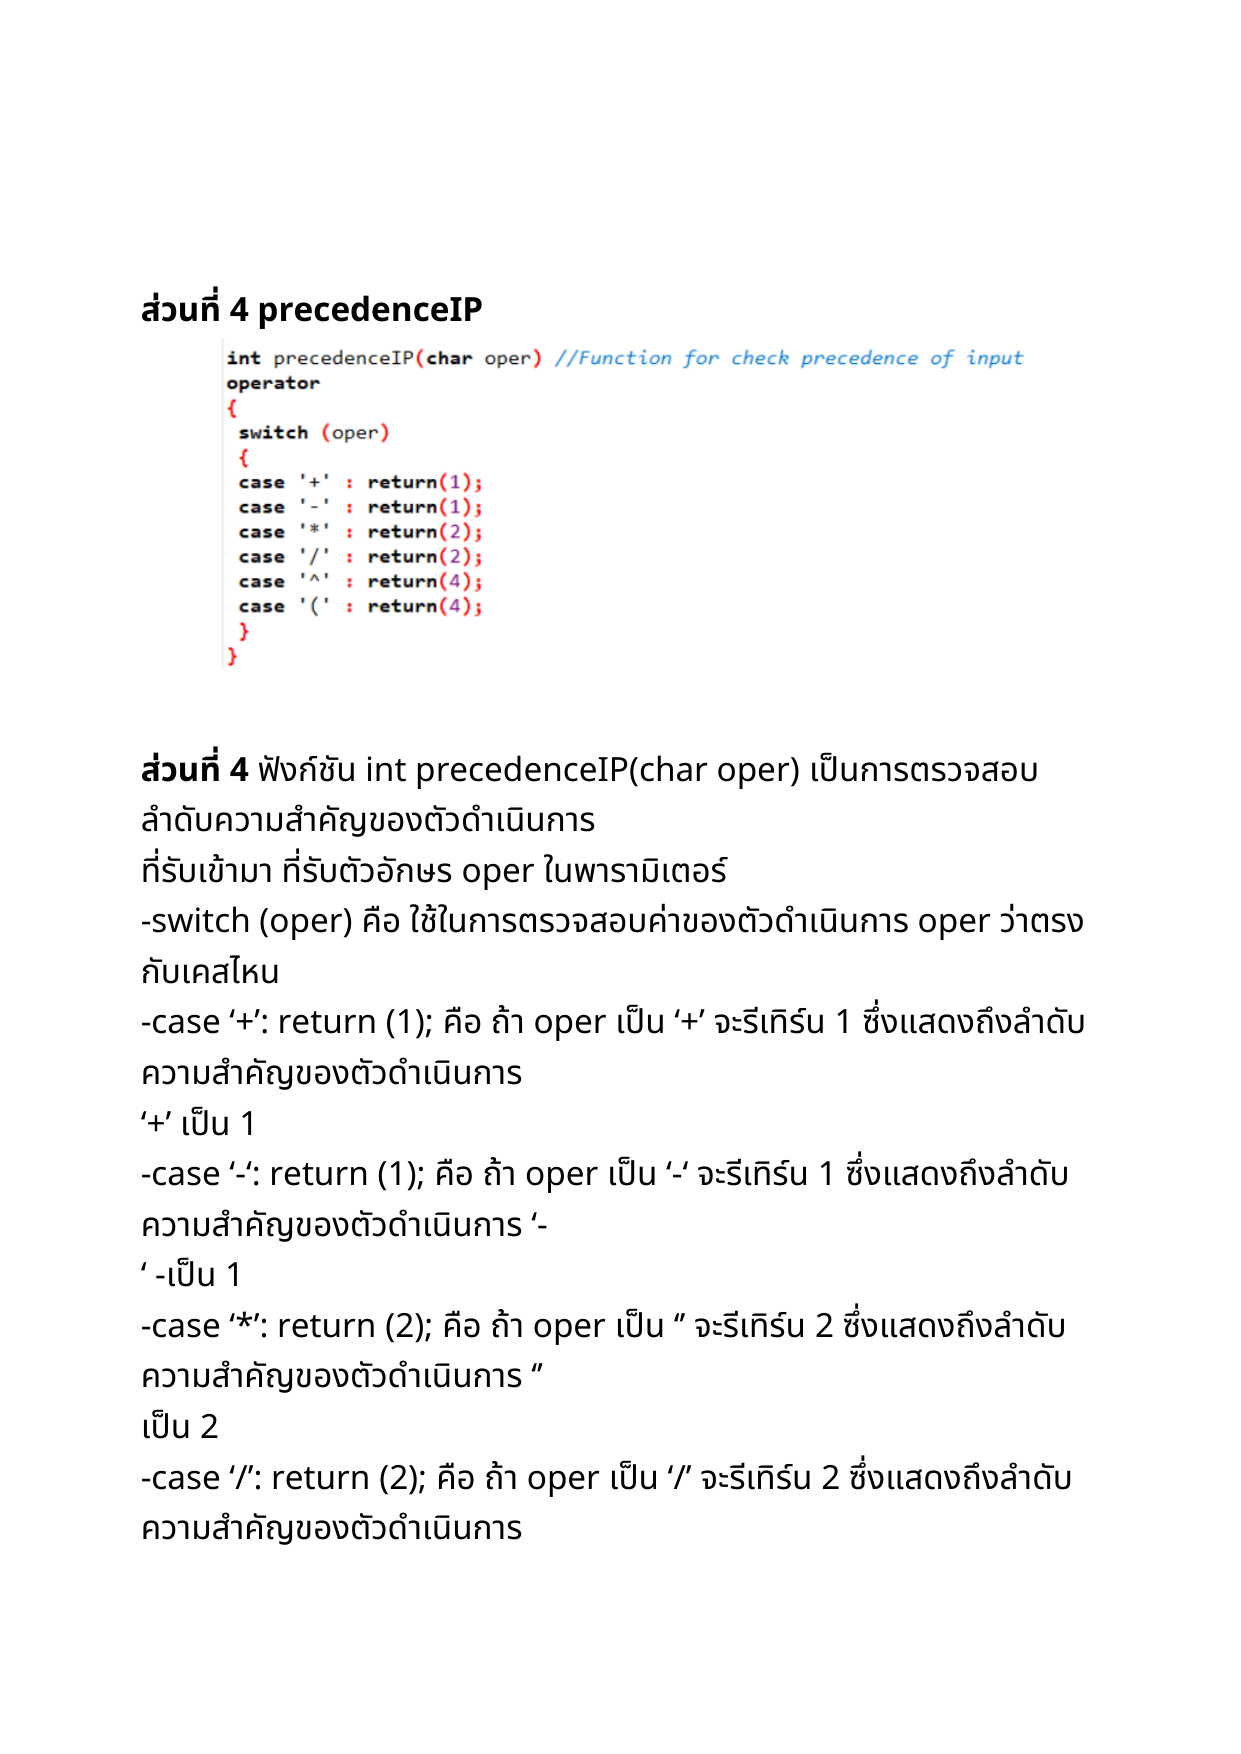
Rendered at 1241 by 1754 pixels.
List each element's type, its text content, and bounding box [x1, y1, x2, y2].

text ที่รับเข้ามา ที่รับตัวอักษร oper ในพารามิเตอร์ [141, 847, 1106, 897]
text เป็น 2 [141, 1403, 1106, 1453]
text ‘ -เป็น 1 [141, 1251, 1106, 1302]
text -case ‘-‘: return (1); คือ ถ้า oper เป็น ‘-‘ จะรีเทิร์น 1 ซึ่งแสดงถึงลำดับความสำคัญของตัวดำเนินการ ‘- [141, 1150, 1106, 1251]
text -case ‘/’: return (2); คือ ถ้า oper เป็น ‘/’ จะรีเทิร์น 2 ซึ่งแสดงถึงลำดับความสำคัญของตัวดำเนินการ [141, 1453, 1106, 1554]
text ส่วนที่ 4 ฟังก์ชัน int precedenceIP(char oper) เป็นการตรวจสอบลำดับความสำคัญของตัวดำเนินการ [141, 746, 1106, 847]
text ‘+’ เป็น 1 [141, 1099, 1106, 1150]
text ส่วนที่ 4 precedenceIP [141, 286, 1106, 337]
text -case ‘*’: return (2); คือ ถ้า oper เป็น ‘’ จะรีเทิร์น 2 ซึ่งแสดงถึงลำดับความสำคัญของตัวดำเนินการ ‘’ [141, 1302, 1106, 1403]
text -case ‘+’: return (1); คือ ถ้า oper เป็น ‘+’ จะรีเทิร์น 1 ซึ่งแสดงถึงลำดับความสำคัญของตัวดำเนินการ [141, 998, 1106, 1099]
text -switch (oper) คือ ใช้ในการตรวจสอบค่าของตัวดำเนินการ oper ว่าตรงกับเคสไหน [141, 897, 1106, 998]
